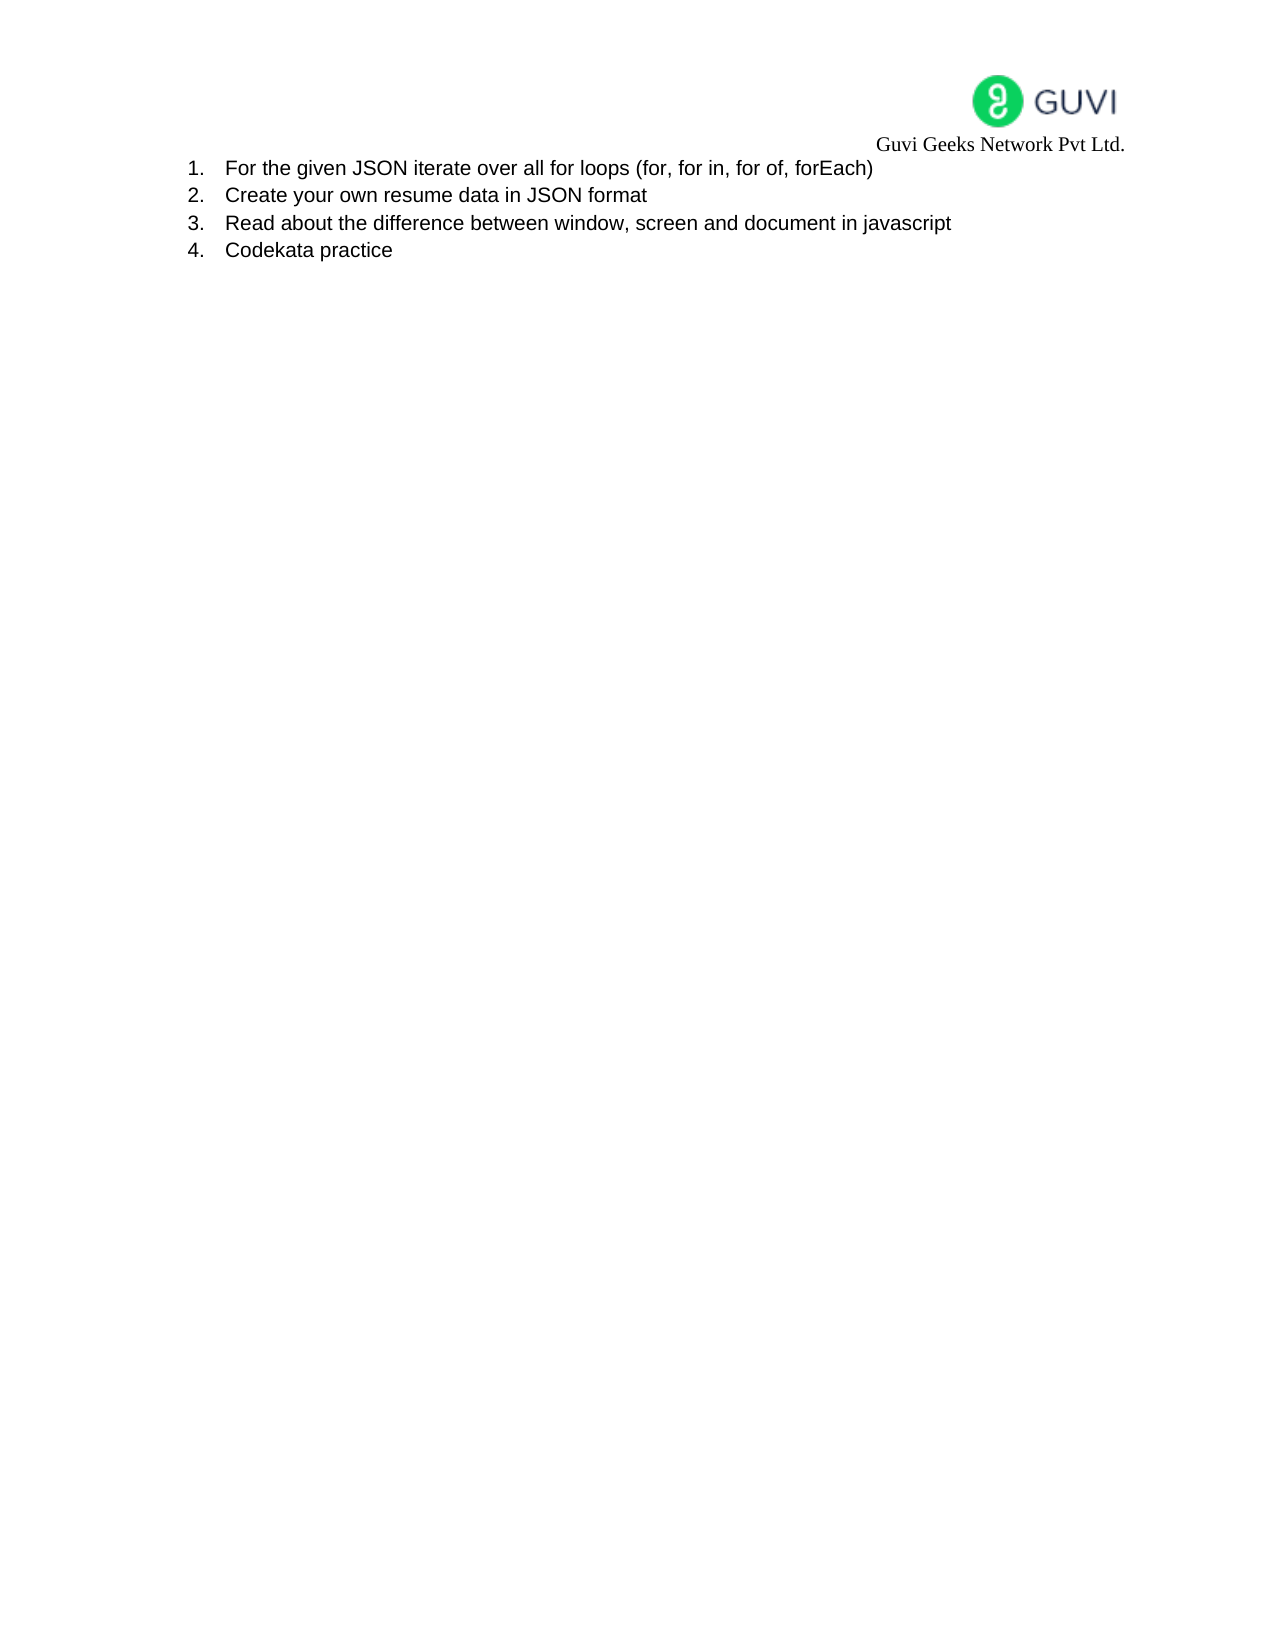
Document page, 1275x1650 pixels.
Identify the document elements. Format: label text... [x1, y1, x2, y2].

picture [970, 75, 1125, 129]
list Read about the difference between window, screen and document in javascript [187, 211, 1125, 235]
list Create your own resume data in JSON format [187, 183, 1125, 207]
list Codekata practice [187, 238, 1125, 262]
list For the given JSON iterate over all for loops (for, for in, for of, forEach) [187, 156, 1125, 180]
